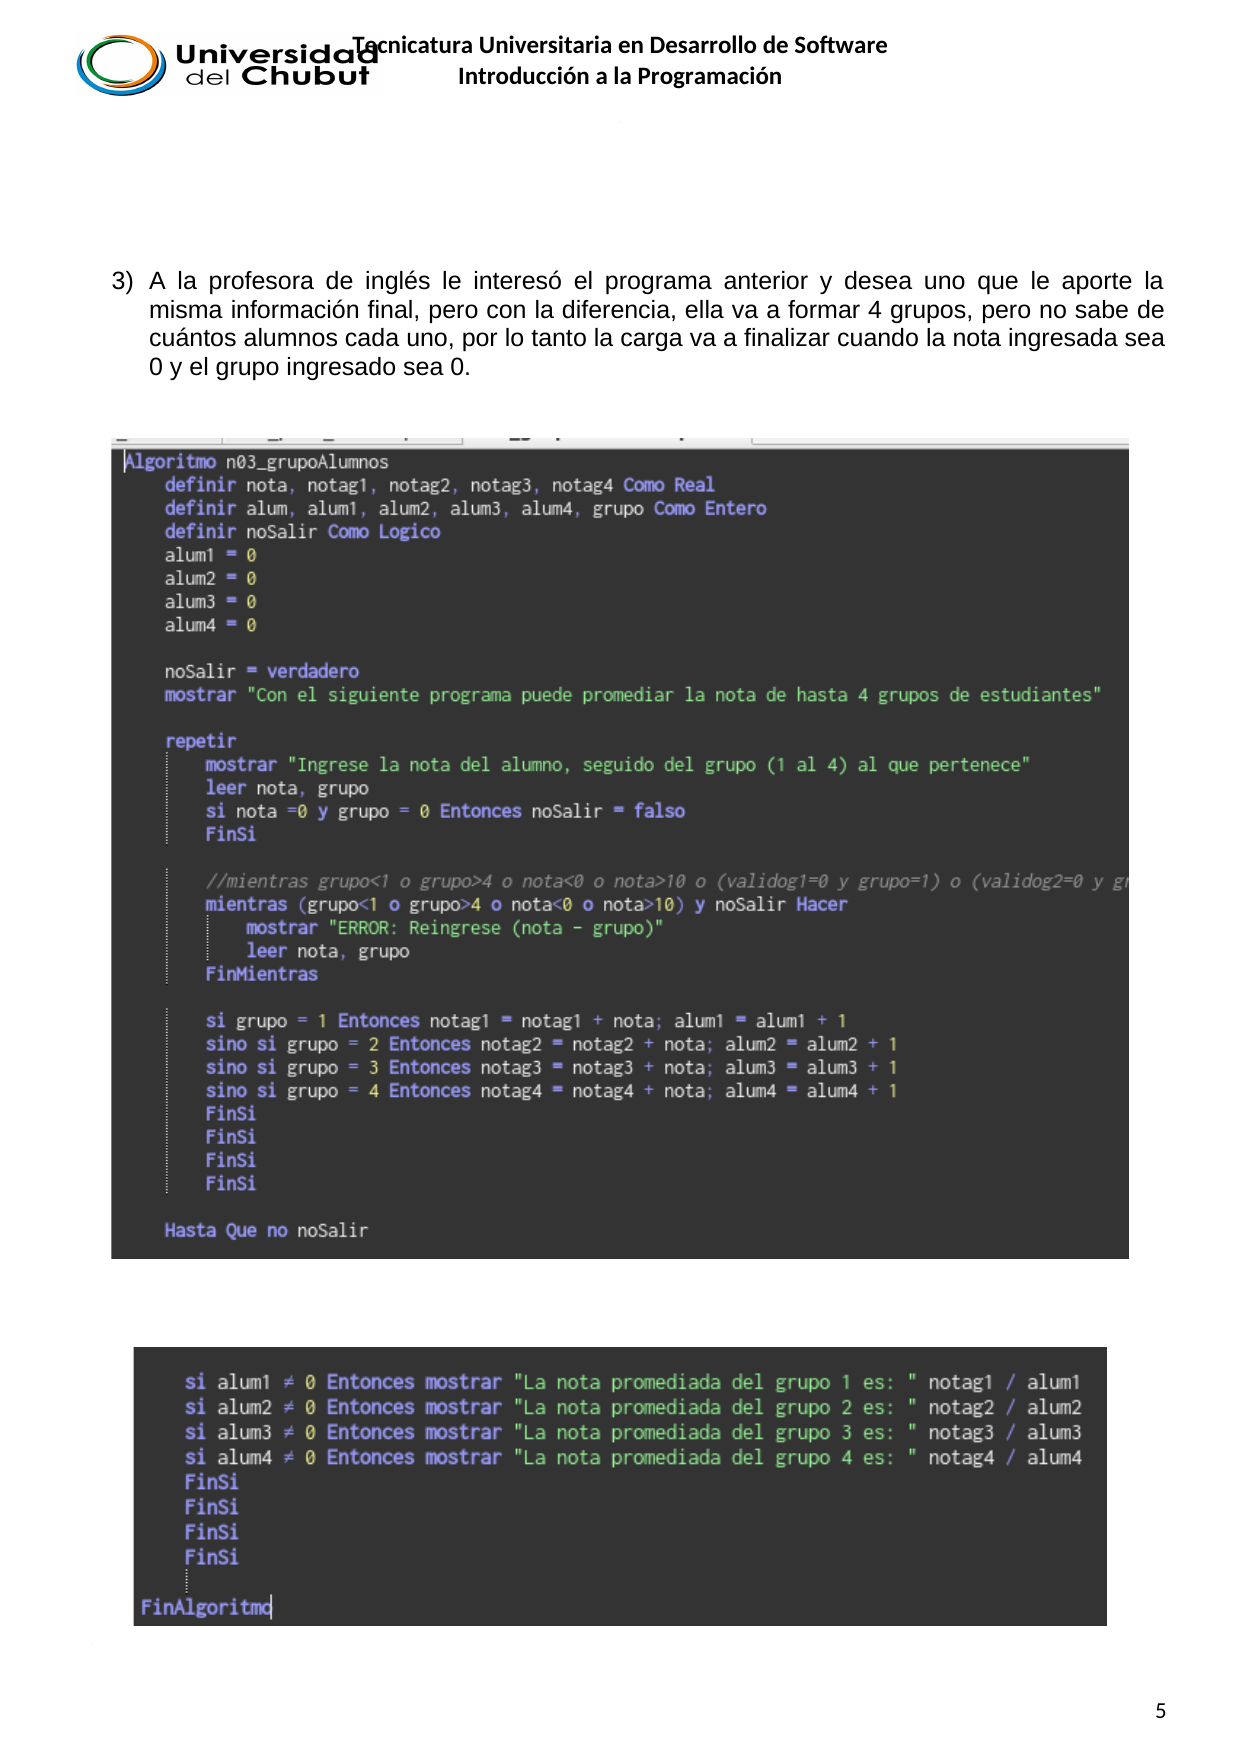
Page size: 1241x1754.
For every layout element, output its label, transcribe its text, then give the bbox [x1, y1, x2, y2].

picture [73, 32, 384, 97]
picture [111, 438, 1129, 1259]
picture [133, 1347, 1107, 1626]
list A la profesora de inglés le interesó el programa anterior y desea uno que le aporte la misma información final, pero con la diferencia, ella va a formar 4 grupos, pero no sabe de cuántos alumnos cada uno, por lo tanto la carga va a finalizar cuando la nota ingresada sea 0 y el grupo ingresado sea 0. [111, 266, 1167, 381]
